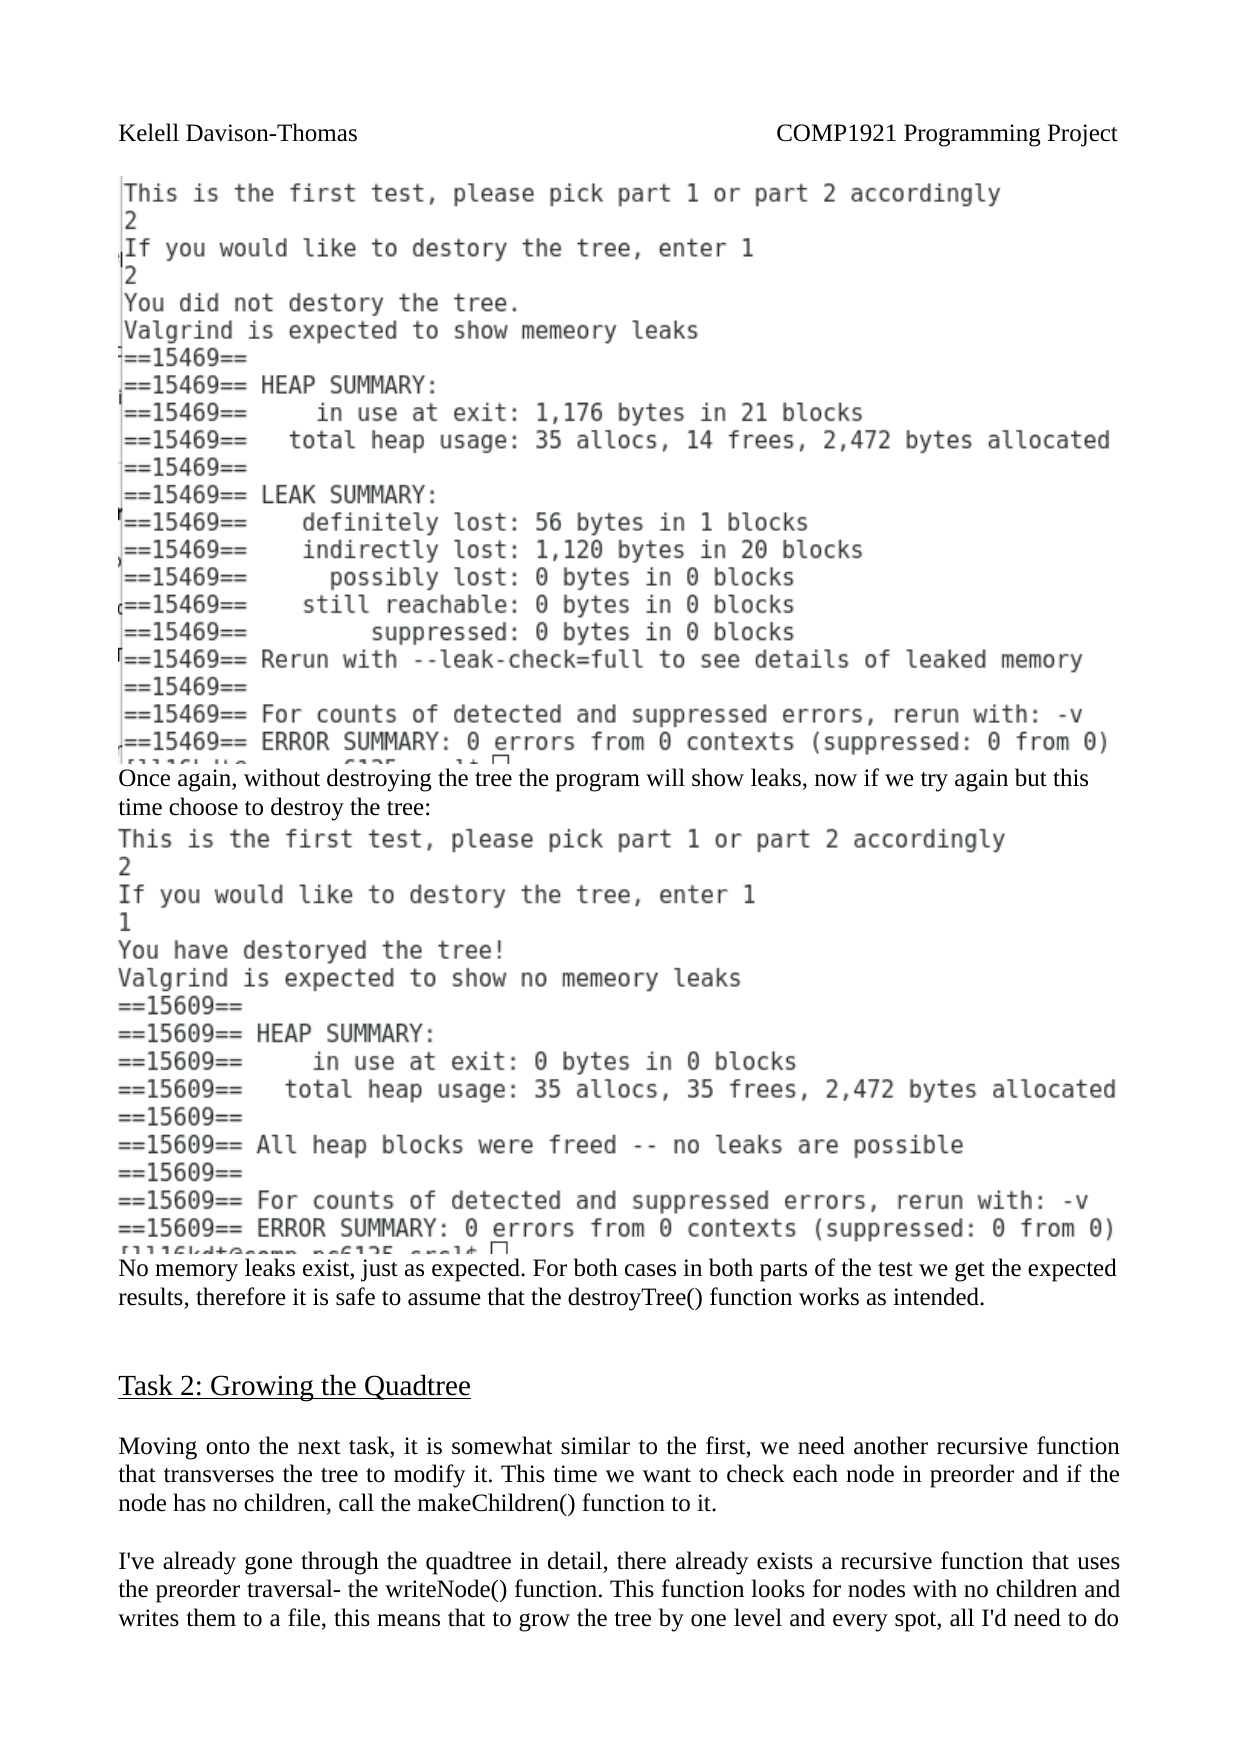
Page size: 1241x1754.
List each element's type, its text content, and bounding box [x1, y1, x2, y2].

text No memory leaks exist, just as expected. For both cases in both parts of the test we get the expected results, therefore it is safe to assume that the destroyTree() function works as intended. [118, 1254, 1122, 1311]
text Moving onto the next task, it is somewhat similar to the first, we need another recursive function that transverses the tree to modify it. This time we want to check each node in preorder and if the node has no children, call the makeChildren() function to it. [118, 1431, 1122, 1517]
text Once again, without destroying the tree the program will show leaks, now if we try again but this time choose to destroy the tree: [118, 764, 1122, 821]
text Task 2: Growing the Quadtree [118, 1368, 1122, 1402]
picture [118, 176, 1123, 764]
text I've already gone through the quadtree in detail, there already exists a recursive function that uses the preorder traversal- the writeNode() function. This function looks for nodes with no children and writes them to a file, this means that to grow the tree by one level and every spot, all I'd need to do [118, 1546, 1122, 1632]
picture [118, 821, 1123, 1254]
